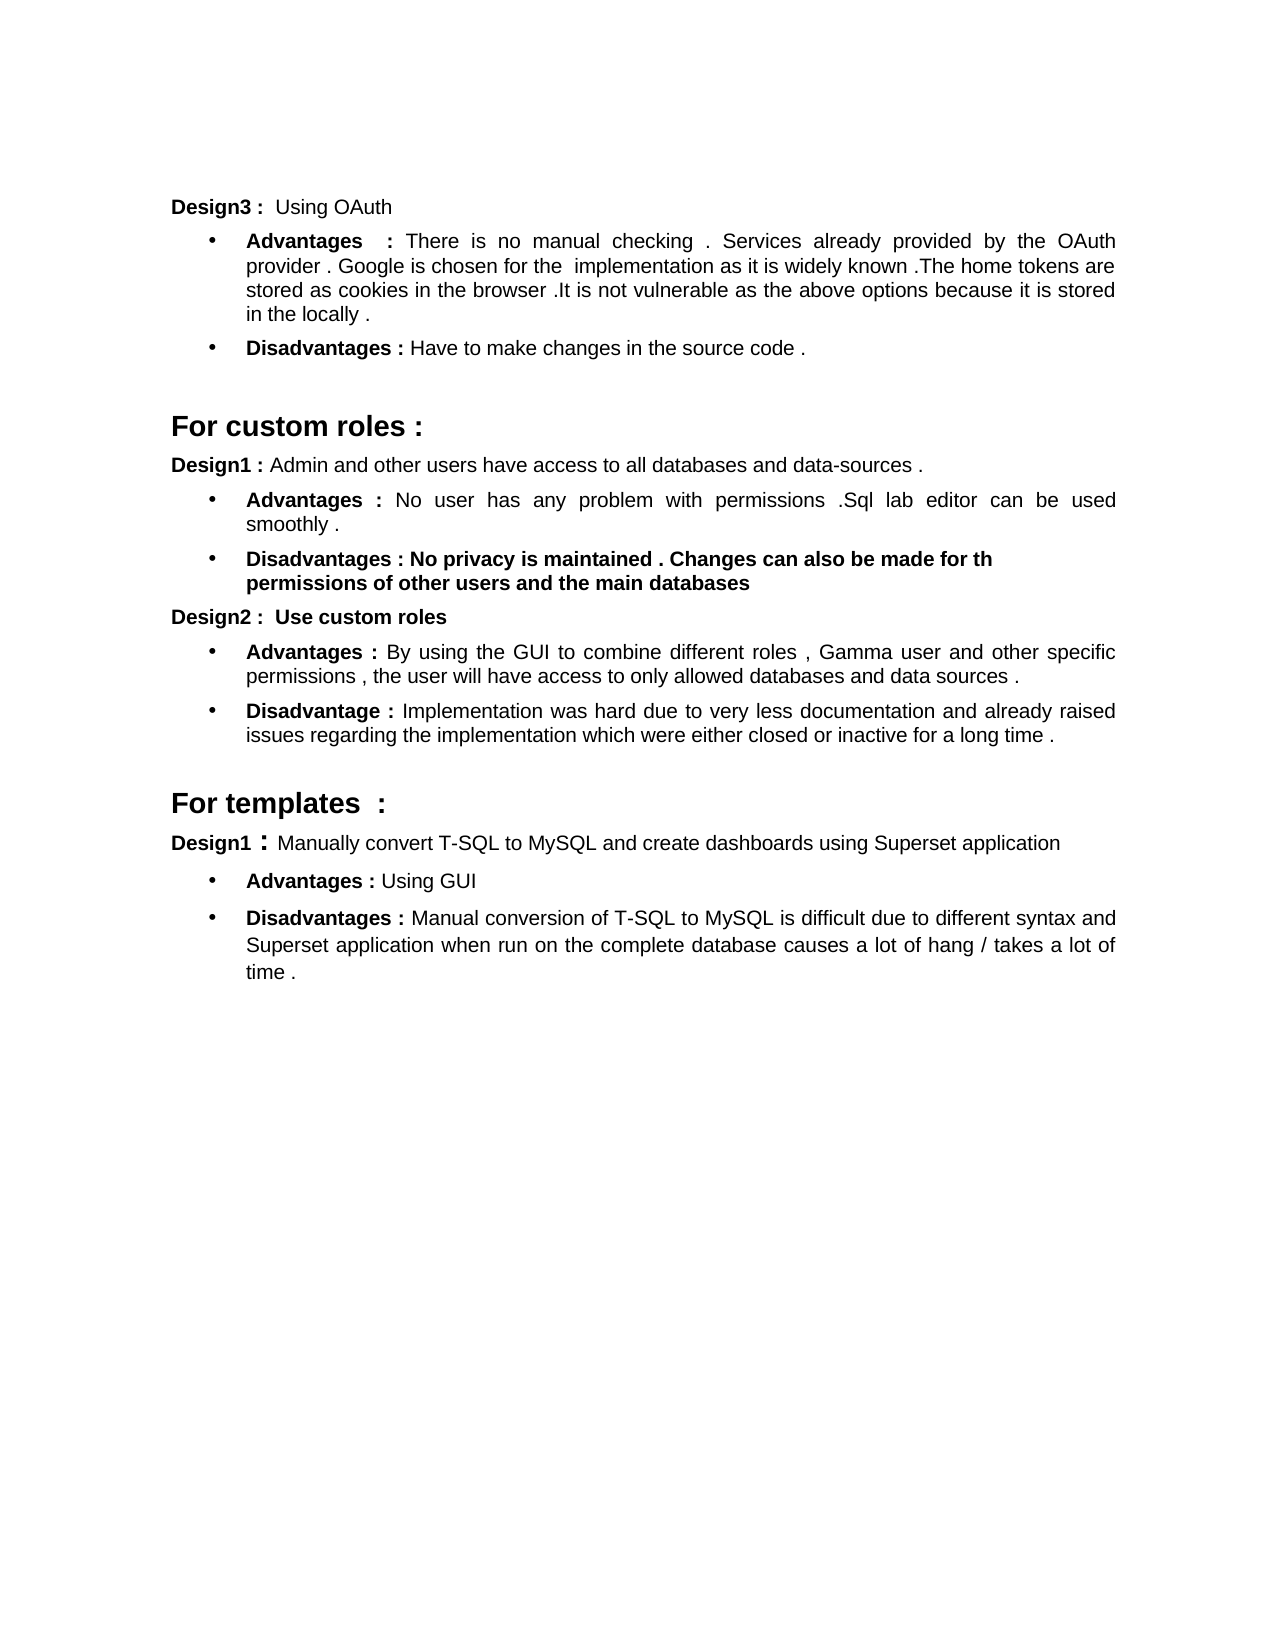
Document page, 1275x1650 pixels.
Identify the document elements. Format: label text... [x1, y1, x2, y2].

list Disadvantages : Manual conversion of T-SQL to MySQL is difficult due to different syntax and Superset application when run on the complete database causes a lot of hang / takes a lot of time . [208, 904, 1117, 985]
list Disadvantages : Have to make changes in the source code . [208, 336, 1117, 360]
text Design2 : Use custom roles [171, 605, 1117, 629]
list Advantages : By using the GUI to combine different roles , Gamma user and other specific permissions , the user will have access to only allowed databases and data sources . [208, 639, 1117, 688]
list Advantages : Using GUI [208, 867, 1117, 893]
text Design1 : Manually convert T-SQL to MySQL and create dashboards using Superset application [171, 829, 1117, 856]
text Design3 : Using OAuth [171, 195, 1117, 219]
list Disadvantage : Implementation was hard due to very less documentation and already raised issues regarding the implementation which were either closed or inactive for a long time . [208, 698, 1117, 747]
text Design1 : Admin and other users have access to all databases and data-sources . [171, 453, 1117, 477]
text For templates : [171, 792, 1117, 819]
list Advantages : No user has any problem with permissions .Sql lab editor can be used smoothly . [208, 487, 1117, 536]
list Advantages : There is no manual checking . Services already provided by the OAuth provider . Google is chosen for the implementation as it is widely known .The home tokens are stored as cookies in the browser .It is not vulnerable as the above options because it is stored in the locally . [208, 229, 1117, 325]
list Disadvantages : No privacy is maintained . Changes can also be made for th permissions of other users and the main databases [208, 546, 1117, 595]
text For custom roles : [171, 409, 1117, 443]
